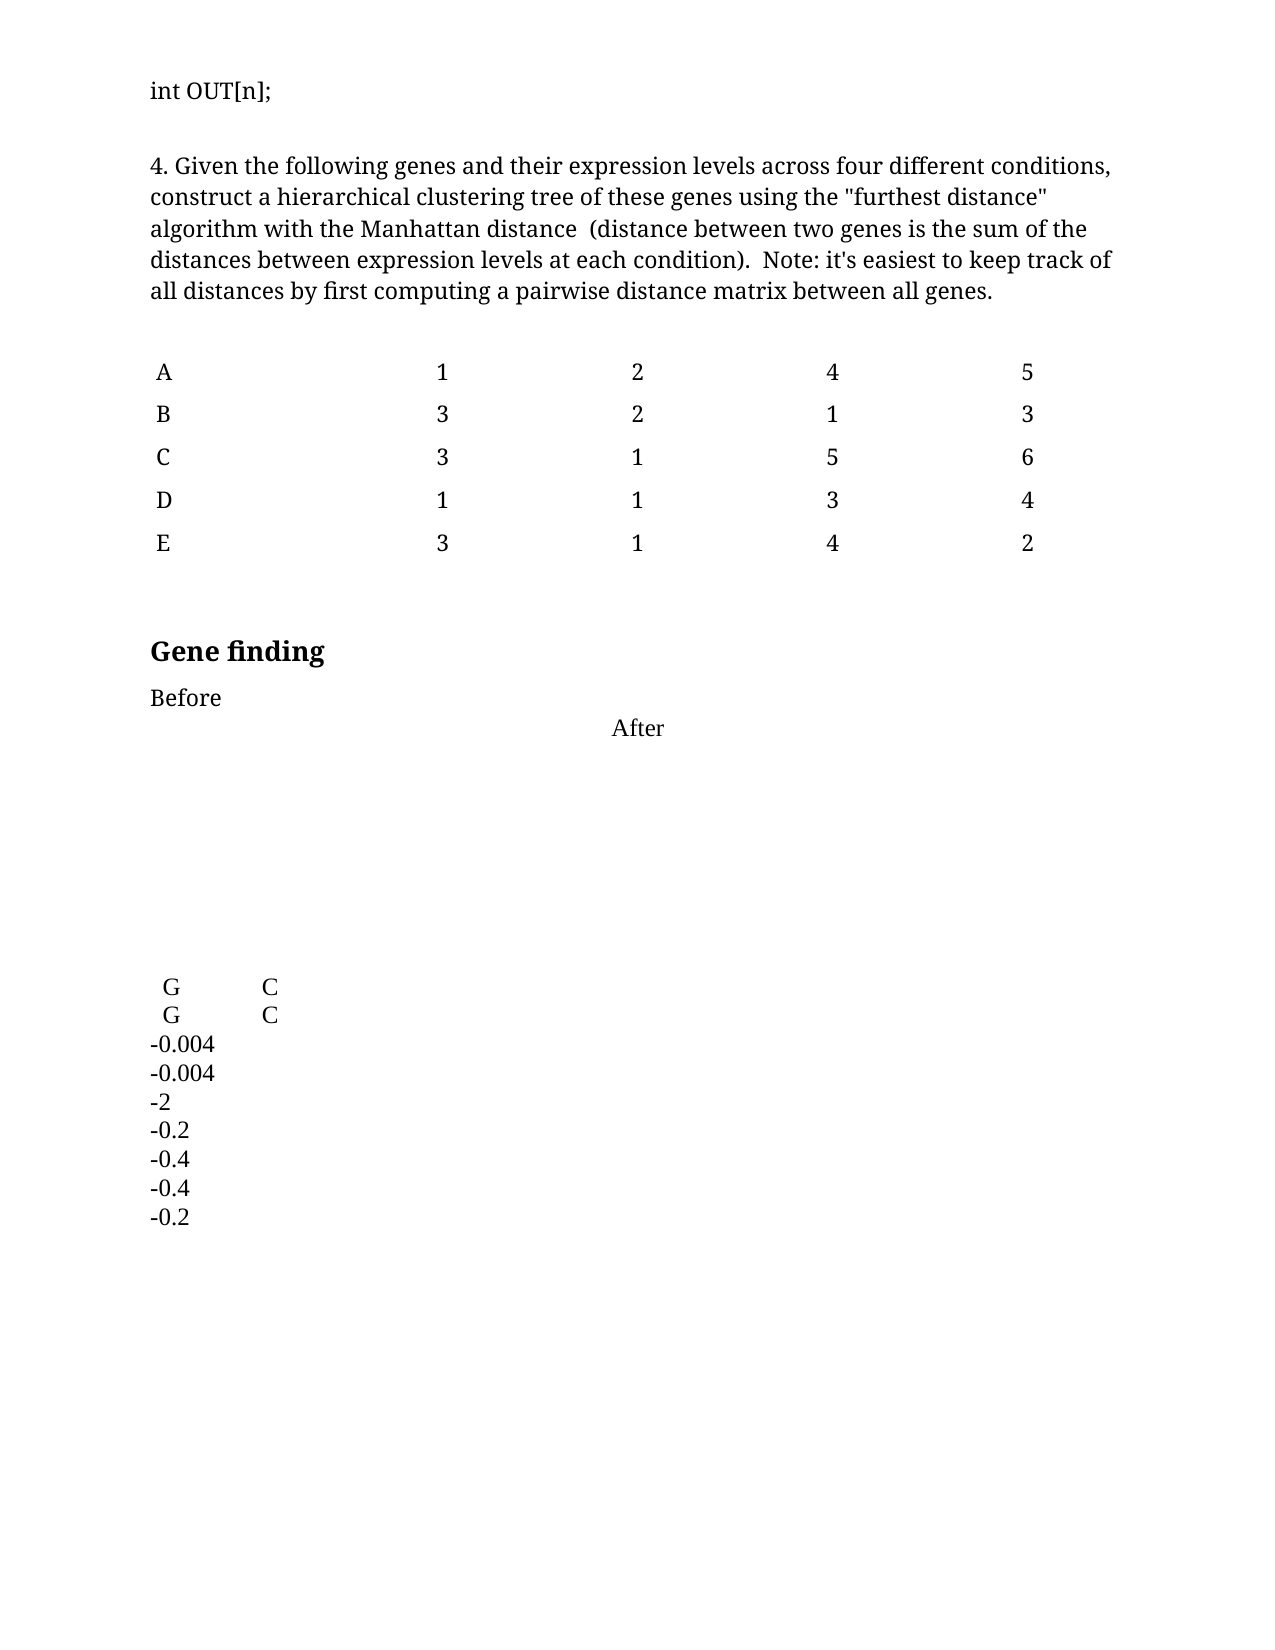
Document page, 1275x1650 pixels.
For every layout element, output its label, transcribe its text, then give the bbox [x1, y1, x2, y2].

table_cell 3 [345, 393, 540, 435]
table_header 4 [735, 350, 930, 393]
table_cell 4 [735, 521, 930, 563]
table_cell 4 [930, 478, 1125, 521]
table_cell D [150, 478, 345, 521]
table_cell 3 [345, 521, 540, 563]
table_cell 1 [540, 478, 735, 521]
table_cell 1 [540, 521, 735, 563]
text -0.2 [150, 1115, 1125, 1144]
text -0.004 [150, 1058, 1125, 1087]
table_cell 5 [735, 435, 930, 478]
text -2 [150, 1087, 1125, 1115]
table_cell 6 [930, 435, 1125, 478]
table_cell E [150, 521, 345, 563]
table_cell 2 [930, 521, 1125, 563]
table_cell 1 [540, 435, 735, 478]
table_header 1 [345, 350, 540, 393]
text Before [150, 682, 1125, 713]
table_cell 3 [930, 393, 1125, 435]
table_cell B [150, 393, 345, 435]
text Gene finding [150, 632, 1125, 669]
table_cell 3 [345, 435, 540, 478]
table_cell 1 [735, 393, 930, 435]
text 4. Given the following genes and their expression levels across four different conditions, construct a hierarchical clustering tree of these genes using the "furthest distance" algorithm with the Manhattan distance (distance between two genes is the sum of the distances between expression levels at each condition). Note: it's easiest to keep track of all distances by first computing a pairwise distance matrix between all genes. [150, 150, 1125, 306]
table_header 5 [930, 350, 1125, 393]
text -0.004 [150, 1029, 1125, 1058]
text int OUT[n]; [150, 75, 1125, 106]
table_cell 3 [735, 478, 930, 521]
text -0.2 [150, 1202, 1125, 1230]
text -0.4 [150, 1173, 1125, 1202]
text -0.4 [150, 1144, 1125, 1173]
text G C [150, 972, 1125, 1000]
table_cell 2 [540, 393, 735, 435]
table_cell C [150, 435, 345, 478]
table_cell 1 [345, 478, 540, 521]
text G C [150, 1000, 1125, 1029]
text After [150, 713, 1125, 742]
table_header A [150, 350, 345, 393]
table_header 2 [540, 350, 735, 393]
